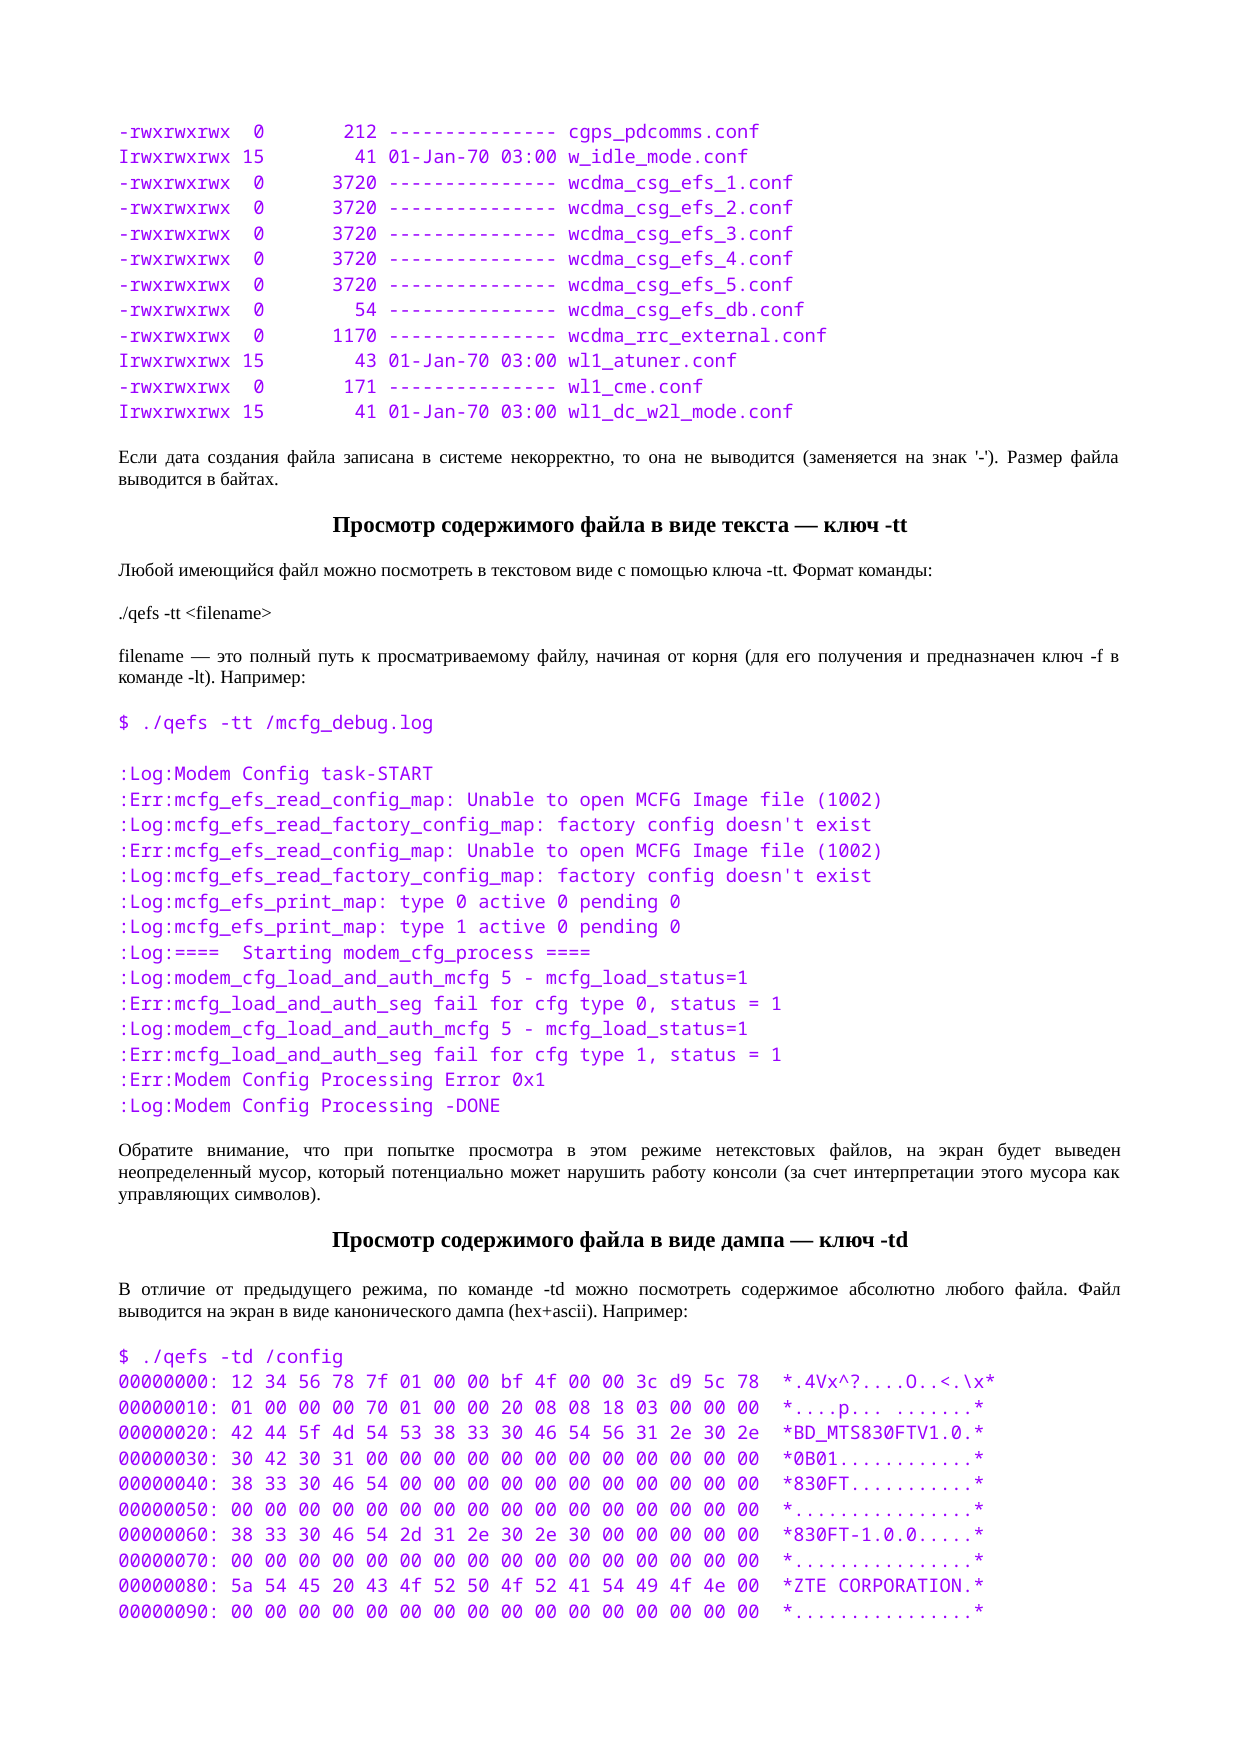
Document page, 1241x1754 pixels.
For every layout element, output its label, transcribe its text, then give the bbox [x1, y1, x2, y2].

text Обратите внимание, что при попытке просмотра в этом режиме нетекстовых файлов, на экран будет выведен неопределенный мусор, который потенциально может нарушить работу консоли (за счет интерпретации этого мусора как управляющих символов). [118, 1139, 1122, 1204]
text Irwxrwxrwx 15 41 01-Jan-70 03:00 wl1_dc_w2l_mode.conf [118, 399, 1122, 424]
text -rwxrwxrwx 0 3720 --------------- wcdma_csg_efs_5.conf [118, 271, 1122, 297]
text В отличие от предыдущего режима, по команде -td можно посмотреть содержимое абсолютно любого файла. Файл выводится на экран в виде канонического дампа (hex+ascii). Например: [118, 1278, 1122, 1321]
text ./qefs -tt <filename> [118, 602, 1122, 623]
text 00000060: 38 33 30 46 54 2d 31 2e 30 2e 30 00 00 00 00 00 *830FT-1.0.0.....* [118, 1522, 1122, 1547]
text :Err:mcfg_load_and_auth_seg fail for cfg type 1, status = 1 [118, 1041, 1122, 1067]
text Irwxrwxrwx 15 43 01-Jan-70 03:00 wl1_atuner.conf [118, 348, 1122, 373]
text 00000090: 00 00 00 00 00 00 00 00 00 00 00 00 00 00 00 00 *................* [118, 1598, 1122, 1624]
text :Log:mcfg_efs_print_map: type 1 active 0 pending 0 [118, 914, 1122, 939]
text Просмотр содержимого файла в виде текста — ключ -tt [118, 511, 1122, 537]
text :Err:mcfg_load_and_auth_seg fail for cfg type 0, status = 1 [118, 990, 1122, 1016]
text 00000070: 00 00 00 00 00 00 00 00 00 00 00 00 00 00 00 00 *................* [118, 1547, 1122, 1573]
text filename — это полный путь к просматриваемому файлу, начиная от корня (для его получения и предназначен ключ -f в команде -lt). Например: [118, 645, 1122, 688]
text -rwxrwxrwx 0 212 --------------- cgps_pdcomms.conf [118, 118, 1122, 144]
text :Log:mcfg_efs_read_factory_config_map: factory config doesn't exist [118, 812, 1122, 837]
text :Err:mcfg_efs_read_config_map: Unable to open MCFG Image file (1002) [118, 786, 1122, 812]
text 00000040: 38 33 30 46 54 00 00 00 00 00 00 00 00 00 00 00 *830FT...........* [118, 1471, 1122, 1496]
text 00000020: 42 44 5f 4d 54 53 38 33 30 46 54 56 31 2e 30 2e *BD_MTS830FTV1.0.* [118, 1419, 1122, 1445]
text :Log:Modem Config Processing -DONE [118, 1092, 1122, 1118]
text :Log:==== Starting modem_cfg_process ==== [118, 939, 1122, 965]
text Просмотр содержимого файла в виде дампа — ключ -td [118, 1226, 1122, 1252]
text $ ./qefs -tt /mcfg_debug.log [118, 709, 1122, 735]
text 00000080: 5a 54 45 20 43 4f 52 50 4f 52 41 54 49 4f 4e 00 *ZTE CORPORATION.* [118, 1573, 1122, 1598]
text :Log:modem_cfg_load_and_auth_mcfg 5 - mcfg_load_status=1 [118, 965, 1122, 990]
text -rwxrwxrwx 0 1170 --------------- wcdma_rrc_external.conf [118, 322, 1122, 348]
text :Log:Modem Config task-START [118, 761, 1122, 786]
text Irwxrwxrwx 15 41 01-Jan-70 03:00 w_idle_mode.conf [118, 144, 1122, 169]
text :Log:mcfg_efs_print_map: type 0 active 0 pending 0 [118, 888, 1122, 914]
text -rwxrwxrwx 0 3720 --------------- wcdma_csg_efs_1.conf [118, 169, 1122, 195]
text Если дата создания файла записана в системе некорректно, то она не выводится (заменяется на знак '-'). Размер файла выводится в байтах. [118, 446, 1122, 489]
text :Err:Modem Config Processing Error 0x1 [118, 1067, 1122, 1092]
text 00000050: 00 00 00 00 00 00 00 00 00 00 00 00 00 00 00 00 *................* [118, 1496, 1122, 1522]
text 00000030: 30 42 30 31 00 00 00 00 00 00 00 00 00 00 00 00 *0B01............* [118, 1445, 1122, 1471]
text Любой имеющийся файл можно посмотреть в текстовом виде с помощью ключа -tt. Формат команды: [118, 558, 1122, 580]
text -rwxrwxrwx 0 3720 --------------- wcdma_csg_efs_4.conf [118, 246, 1122, 271]
text :Log:mcfg_efs_read_factory_config_map: factory config doesn't exist [118, 863, 1122, 888]
text :Err:mcfg_efs_read_config_map: Unable to open MCFG Image file (1002) [118, 837, 1122, 863]
text -rwxrwxrwx 0 3720 --------------- wcdma_csg_efs_2.conf [118, 195, 1122, 220]
text -rwxrwxrwx 0 171 --------------- wl1_cme.conf [118, 373, 1122, 399]
text 00000010: 01 00 00 00 70 01 00 00 20 08 08 18 03 00 00 00 *....p... .......* [118, 1394, 1122, 1419]
text -rwxrwxrwx 0 3720 --------------- wcdma_csg_efs_3.conf [118, 220, 1122, 246]
text :Log:modem_cfg_load_and_auth_mcfg 5 - mcfg_load_status=1 [118, 1016, 1122, 1041]
text -rwxrwxrwx 0 54 --------------- wcdma_csg_efs_db.conf [118, 297, 1122, 322]
text $ ./qefs -td /config [118, 1343, 1122, 1368]
text 00000000: 12 34 56 78 7f 01 00 00 bf 4f 00 00 3c d9 5c 78 *.4Vx^?....O..<.\x* [118, 1368, 1122, 1394]
